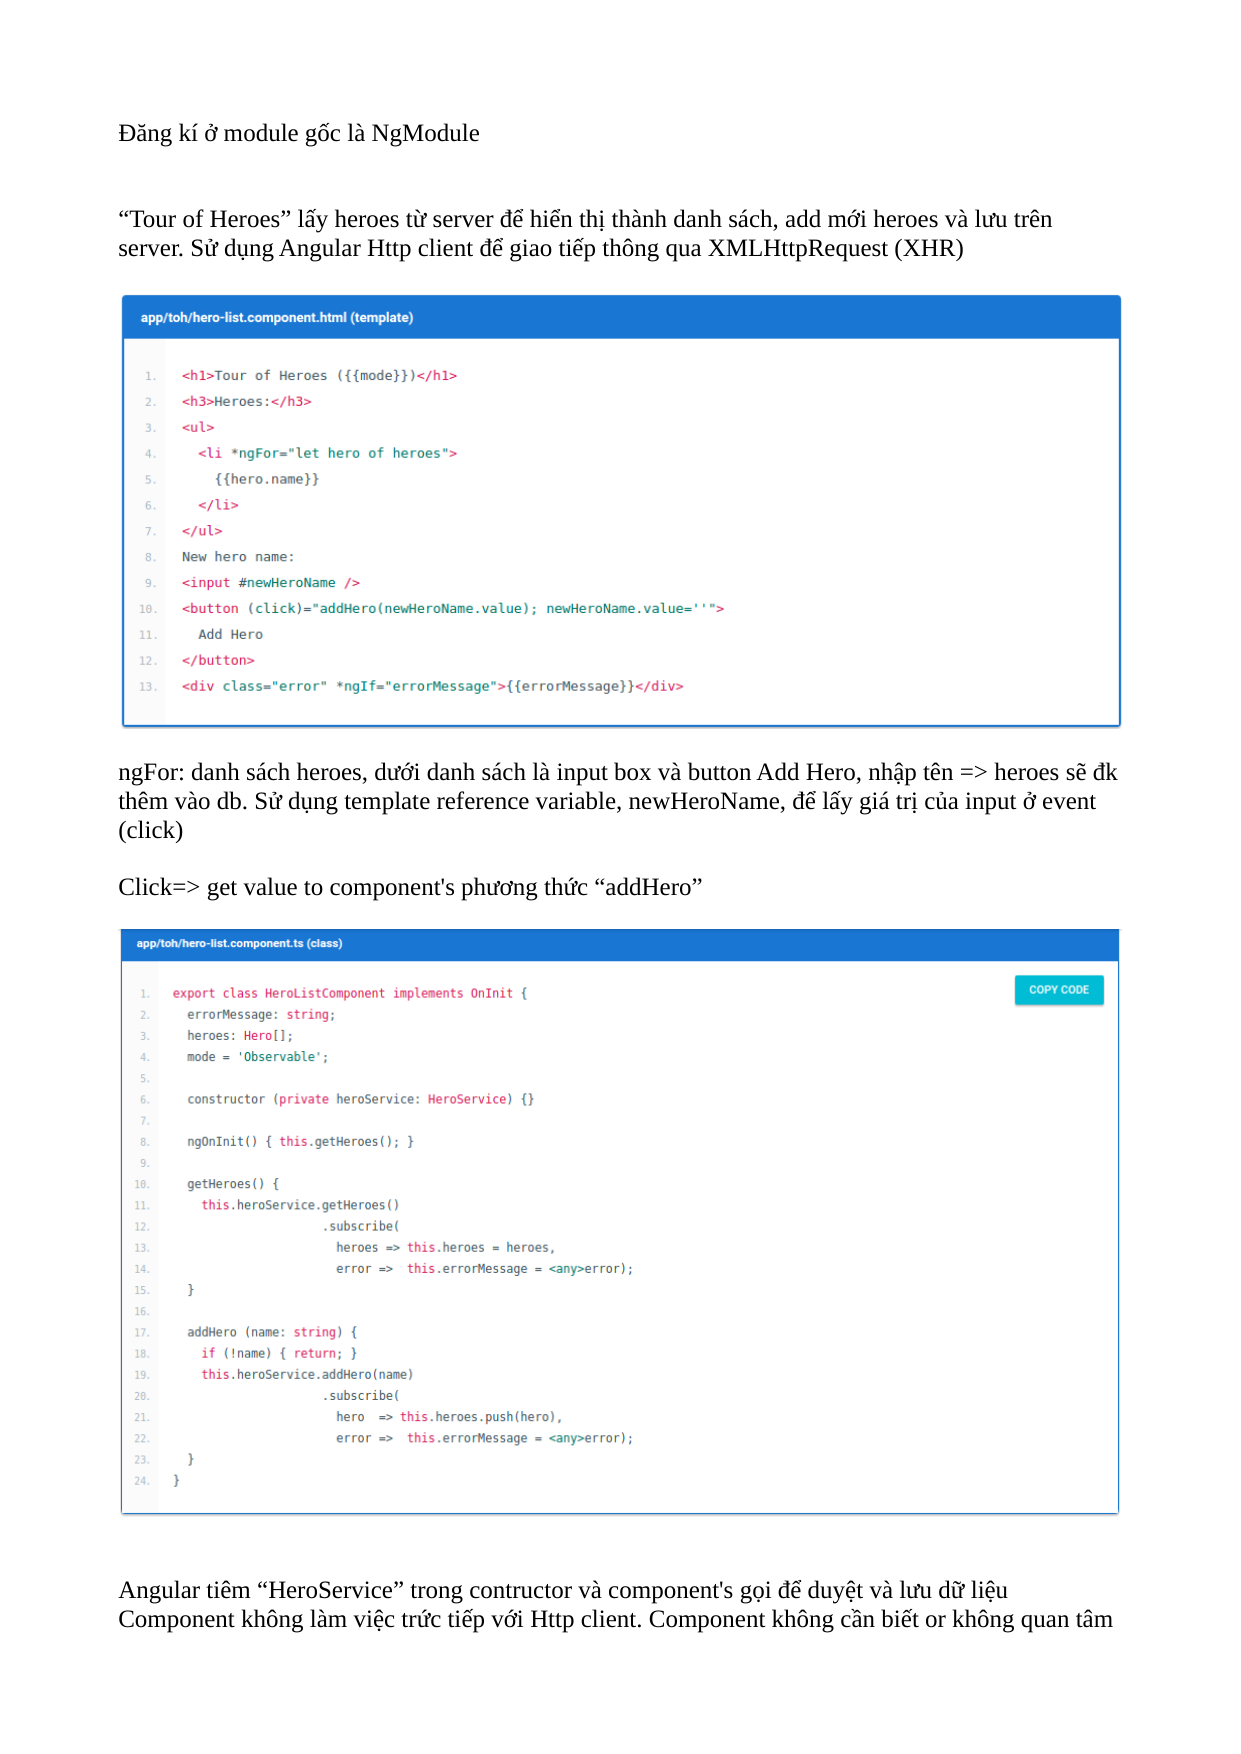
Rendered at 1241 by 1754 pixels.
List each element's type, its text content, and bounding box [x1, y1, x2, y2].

text “Tour of Heroes” lấy heroes từ server để hiển thị thành danh sách, add mới heroes và lưu trên server. Sử dụng Angular Http client để giao tiếp thông qua XMLHttpRequest (XHR) [118, 204, 1122, 262]
text Component không làm việc trức tiếp với Http client. Component không cần biết or không quan tâm [118, 1604, 1122, 1633]
picture [118, 929, 1123, 1518]
text Click=> get value to component's phương thức “addHero” [118, 872, 1122, 901]
picture [118, 290, 1123, 729]
text Angular tiêm “HeroService” trong contructor và component's gọi để duyệt và lưu dữ liệu [118, 1575, 1122, 1604]
text Đăng kí ở module gốc là NgModule [118, 118, 1122, 147]
text ngFor: danh sách heroes, dưới danh sách là input box và button Add Hero, nhập tên => heroes sẽ đk thêm vào db. Sử dụng template reference variable, newHeroName, để lấy giá trị của input ở event (click) [118, 757, 1122, 843]
